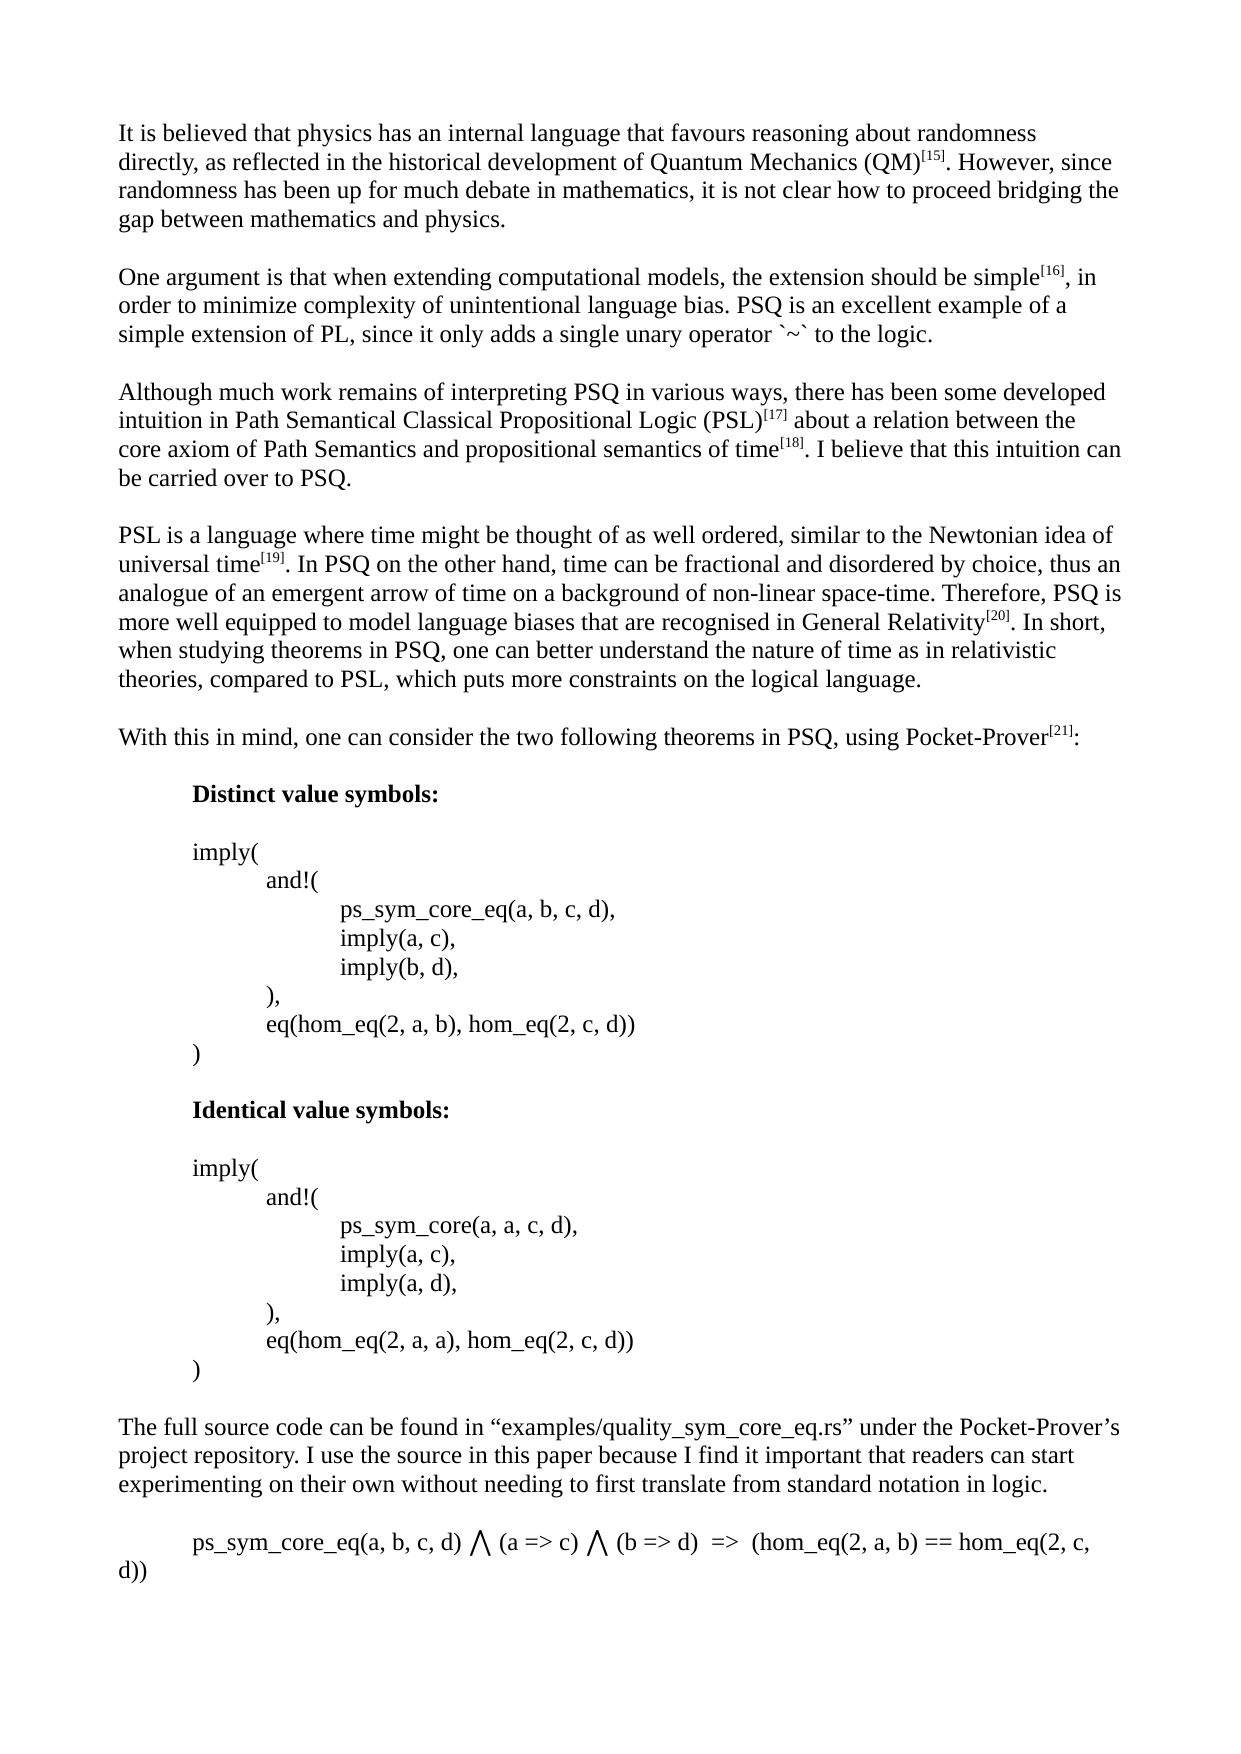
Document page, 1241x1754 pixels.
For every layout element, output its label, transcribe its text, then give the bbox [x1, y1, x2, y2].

text With this in mind, one can consider the two following theorems in PSQ, using Pocket-Prover[21]: [118, 722, 1122, 751]
text ps_sym_core_eq(a, b, c, d), [118, 894, 1122, 923]
text ) [118, 1038, 1122, 1067]
text One argument is that when extending computational models, the extension should be simple[16], in order to minimize complexity of unintentional language bias. PSQ is an excellent example of a simple extension of PL, since it only adds a single unary operator `~` to the logic. [118, 262, 1122, 348]
text Identical value symbols: [118, 1096, 1122, 1124]
text ) [118, 1354, 1122, 1383]
text ), [118, 1297, 1122, 1326]
text imply(b, d), [118, 952, 1122, 981]
text imply(a, c), [118, 923, 1122, 952]
text Distinct value symbols: [118, 779, 1122, 808]
text The full source code can be found in “examples/quality_sym_core_eq.rs” under the Pocket-Prover’s project repository. I use the source in this paper because I find it important that readers can start experimenting on their own without needing to first translate from standard notation in logic. [118, 1412, 1122, 1498]
text ps_sym_core_eq(a, b, c, d) ⋀ (a => c) ⋀ (b => d) => (hom_eq(2, a, b) == hom_eq(2, c, d)) [118, 1527, 1122, 1584]
text ), [118, 981, 1122, 1009]
text imply(a, d), [118, 1268, 1122, 1297]
text PSL is a language where time might be thought of as well ordered, similar to the Newtonian idea of universal time[19]. In PSQ on the other hand, time can be fractional and disordered by choice, thus an analogue of an emergent arrow of time on a background of non-linear space-time. Therefore, PSQ is more well equipped to model language biases that are recognised in General Relativity[20]. In short, when studying theorems in PSQ, one can better understand the nature of time as in relativistic theories, compared to PSL, which puts more constraints on the logical language. [118, 521, 1122, 693]
text Although much work remains of interpreting PSQ in various ways, there has been some developed intuition in Path Semantical Classical Propositional Logic (PSL)[17] about a relation between the core axiom of Path Semantics and propositional semantics of time[18]. I believe that this intuition can be carried over to PSQ. [118, 377, 1122, 492]
text and!( [118, 1182, 1122, 1211]
text imply( [118, 837, 1122, 866]
text imply(a, c), [118, 1239, 1122, 1268]
text imply( [118, 1153, 1122, 1182]
text and!( [118, 866, 1122, 894]
text ps_sym_core(a, a, c, d), [118, 1211, 1122, 1239]
text eq(hom_eq(2, a, b), hom_eq(2, c, d)) [118, 1009, 1122, 1038]
text eq(hom_eq(2, a, a), hom_eq(2, c, d)) [118, 1326, 1122, 1354]
text It is believed that physics has an internal language that favours reasoning about randomness directly, as reflected in the historical development of Quantum Mechanics (QM)[15]. However, since randomness has been up for much debate in mathematics, it is not clear how to proceed bridging the gap between mathematics and physics. [118, 118, 1122, 233]
